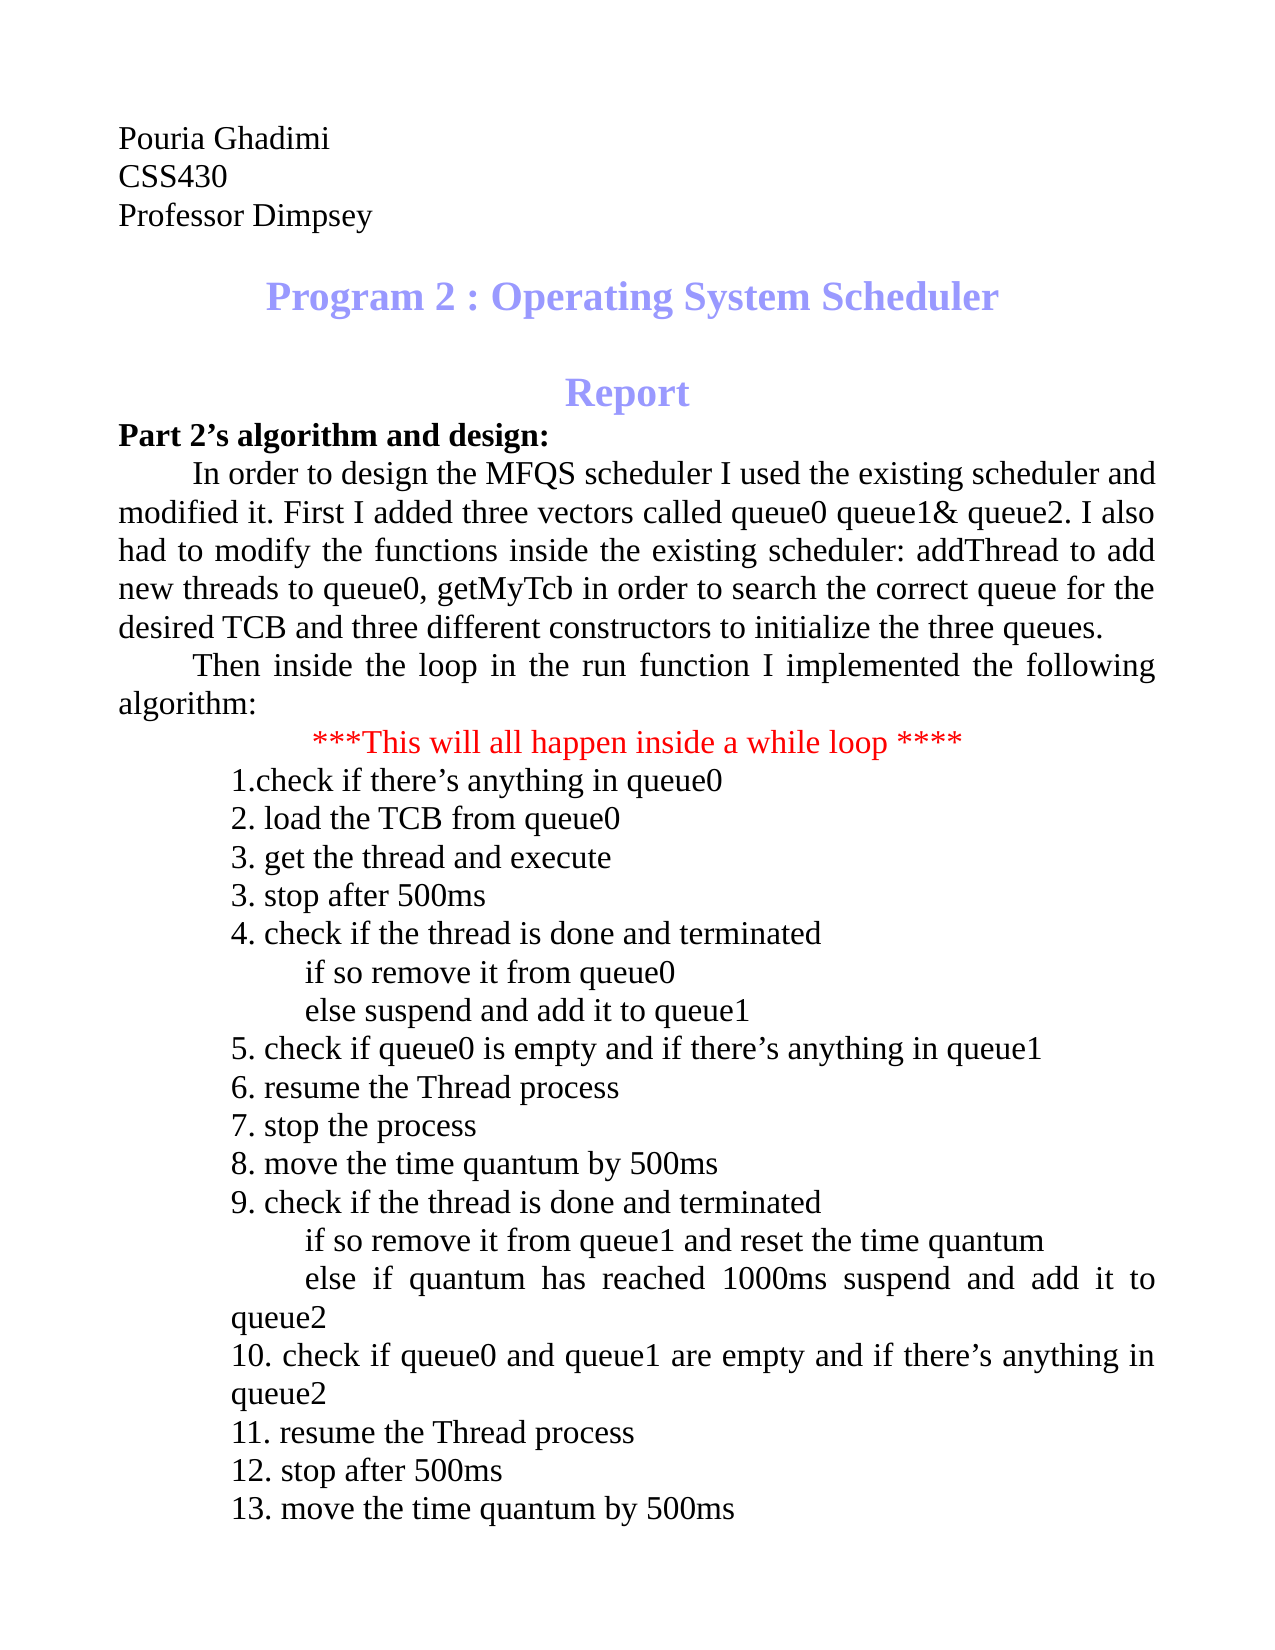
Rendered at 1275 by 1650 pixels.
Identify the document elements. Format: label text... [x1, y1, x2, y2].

text CSS430 [118, 156, 1157, 195]
text ***This will all happen inside a while loop **** [118, 722, 1157, 760]
text 4. check if the thread is done and terminated [231, 913, 1157, 952]
text if so remove it from queue0 [231, 952, 1157, 990]
text 5. check if queue0 is empty and if there’s anything in queue1 [231, 1028, 1157, 1067]
text 2. load the TCB from queue0 [231, 798, 1157, 837]
text 3. stop after 500ms [231, 875, 1157, 913]
text 10. check if queue0 and queue1 are empty and if there’s anything in queue2 [231, 1335, 1157, 1412]
text Professor Dimpsey [118, 195, 1157, 233]
text 1.check if there’s anything in queue0 [231, 760, 1157, 798]
text 11. resume the Thread process [231, 1412, 1157, 1450]
text else suspend and add it to queue1 [231, 990, 1157, 1028]
text Part 2’s algorithm and design: [118, 415, 1157, 453]
text Then inside the loop in the run function I implemented the following algorithm: [118, 645, 1157, 722]
text 12. stop after 500ms [231, 1450, 1157, 1488]
text 13. move the time quantum by 500ms [231, 1488, 1157, 1527]
text Pouria Ghadimi [118, 118, 1157, 156]
text 6. resume the Thread process [231, 1067, 1157, 1105]
text 8. move the time quantum by 500ms [231, 1143, 1157, 1182]
text else if quantum has reached 1000ms suspend and add it to queue2 [231, 1258, 1157, 1335]
text 7. stop the process [231, 1105, 1157, 1143]
text 9. check if the thread is done and terminated [231, 1182, 1157, 1220]
text Program 2 : Operating System Scheduler [118, 271, 1157, 319]
text 3. get the thread and execute [231, 837, 1157, 875]
text if so remove it from queue1 and reset the time quantum [231, 1220, 1157, 1258]
text In order to design the MFQS scheduler I used the existing scheduler and modified it. First I added three vectors called queue0 queue1& queue2. I also had to modify the functions inside the existing scheduler: addThread to add new threads to queue0, getMyTcb in order to search the correct queue for the desired TCB and three different constructors to initialize the three queues. [118, 453, 1157, 645]
text Report [118, 367, 1157, 415]
